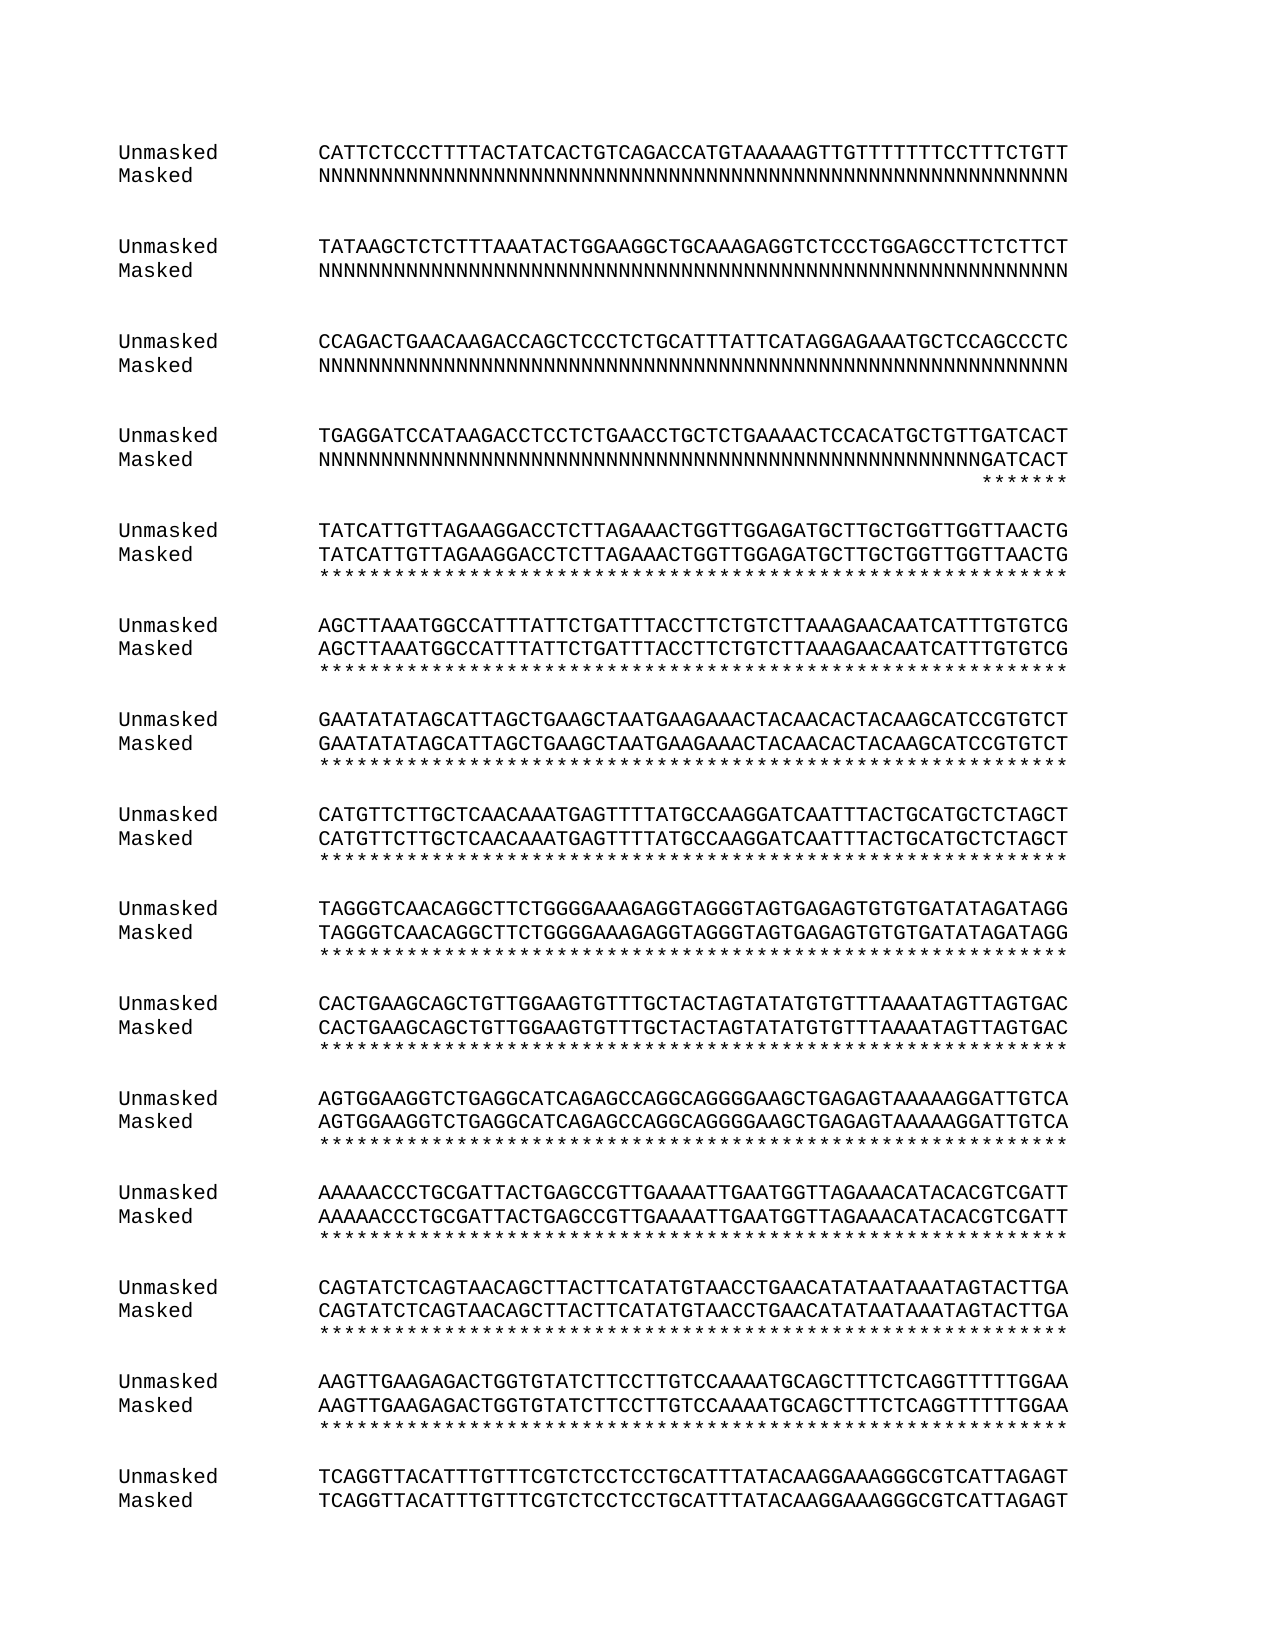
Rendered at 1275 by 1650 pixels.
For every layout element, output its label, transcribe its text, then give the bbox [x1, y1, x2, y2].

text Unmasked TCAGGTTACATTTGTTTCGTCTCCTCCTGCATTTATACAAGGAAAGGGCGTCATTAGAGT [118, 1466, 1157, 1489]
text ************************************************************ [118, 946, 1157, 969]
text Unmasked CATGTTCTTGCTCAACAAATGAGTTTTATGCCAAGGATCAATTTACTGCATGCTCTAGCT [118, 804, 1157, 827]
text ************************************************************ [118, 1040, 1157, 1064]
text Unmasked TATCATTGTTAGAAGGACCTCTTAGAAACTGGTTGGAGATGCTTGCTGGTTGGTTAACTG [118, 520, 1157, 544]
text Unmasked CAGTATCTCAGTAACAGCTTACTTCATATGTAACCTGAACATATAATAAATAGTACTTGA [118, 1277, 1157, 1300]
text Masked CATGTTCTTGCTCAACAAATGAGTTTTATGCCAAGGATCAATTTACTGCATGCTCTAGCT [118, 827, 1157, 851]
text ************************************************************ [118, 567, 1157, 591]
text Unmasked TATAAGCTCTCTTTAAATACTGGAAGGCTGCAAAGAGGTCTCCCTGGAGCCTTCTCTTCT [118, 236, 1157, 260]
text ************************************************************ [118, 662, 1157, 686]
text Masked TAGGGTCAACAGGCTTCTGGGGAAAGAGGTAGGGTAGTGAGAGTGTGTGATATAGATAGG [118, 922, 1157, 946]
text Unmasked CATTCTCCCTTTTACTATCACTGTCAGACCATGTAAAAAGTTGTTTTTTTCCTTTCTGTT [118, 142, 1157, 165]
text Unmasked AAAAACCCTGCGATTACTGAGCCGTTGAAAATTGAATGGTTAGAAACATACACGTCGATT [118, 1182, 1157, 1206]
text ************************************************************ [118, 851, 1157, 875]
text Unmasked CACTGAAGCAGCTGTTGGAAGTGTTTGCTACTAGTATATGTGTTTAAAATAGTTAGTGAC [118, 993, 1157, 1017]
text ************************************************************ [118, 1419, 1157, 1442]
text Unmasked CCAGACTGAACAAGACCAGCTCCCTCTGCATTTATTCATAGGAGAAATGCTCCAGCCCTC [118, 331, 1157, 354]
text Masked AGTGGAAGGTCTGAGGCATCAGAGCCAGGCAGGGGAAGCTGAGAGTAAAAAGGATTGTCA [118, 1111, 1157, 1135]
text Masked NNNNNNNNNNNNNNNNNNNNNNNNNNNNNNNNNNNNNNNNNNNNNNNNNNNNNGATCACT [118, 449, 1157, 473]
text Masked TATCATTGTTAGAAGGACCTCTTAGAAACTGGTTGGAGATGCTTGCTGGTTGGTTAACTG [118, 544, 1157, 567]
text Masked GAATATATAGCATTAGCTGAAGCTAATGAAGAAACTACAACACTACAAGCATCCGTGTCT [118, 733, 1157, 757]
text Masked CAGTATCTCAGTAACAGCTTACTTCATATGTAACCTGAACATATAATAAATAGTACTTGA [118, 1300, 1157, 1324]
text Unmasked TAGGGTCAACAGGCTTCTGGGGAAAGAGGTAGGGTAGTGAGAGTGTGTGATATAGATAGG [118, 898, 1157, 922]
text ******* [118, 473, 1157, 496]
text Masked NNNNNNNNNNNNNNNNNNNNNNNNNNNNNNNNNNNNNNNNNNNNNNNNNNNNNNNNNNNN [118, 354, 1157, 378]
text Masked AGCTTAAATGGCCATTTATTCTGATTTACCTTCTGTCTTAAAGAACAATCATTTGTGTCG [118, 638, 1157, 662]
text Unmasked AGTGGAAGGTCTGAGGCATCAGAGCCAGGCAGGGGAAGCTGAGAGTAAAAAGGATTGTCA [118, 1088, 1157, 1111]
text Masked NNNNNNNNNNNNNNNNNNNNNNNNNNNNNNNNNNNNNNNNNNNNNNNNNNNNNNNNNNNN [118, 165, 1157, 189]
text Unmasked TGAGGATCCATAAGACCTCCTCTGAACCTGCTCTGAAAACTCCACATGCTGTTGATCACT [118, 426, 1157, 449]
text Masked AAGTTGAAGAGACTGGTGTATCTTCCTTGTCCAAAATGCAGCTTTCTCAGGTTTTTGGAA [118, 1395, 1157, 1419]
text Unmasked AAGTTGAAGAGACTGGTGTATCTTCCTTGTCCAAAATGCAGCTTTCTCAGGTTTTTGGAA [118, 1371, 1157, 1395]
text ************************************************************ [118, 1135, 1157, 1158]
text Unmasked GAATATATAGCATTAGCTGAAGCTAATGAAGAAACTACAACACTACAAGCATCCGTGTCT [118, 709, 1157, 733]
text Unmasked AGCTTAAATGGCCATTTATTCTGATTTACCTTCTGTCTTAAAGAACAATCATTTGTGTCG [118, 615, 1157, 638]
text Masked AAAAACCCTGCGATTACTGAGCCGTTGAAAATTGAATGGTTAGAAACATACACGTCGATT [118, 1206, 1157, 1229]
text Masked CACTGAAGCAGCTGTTGGAAGTGTTTGCTACTAGTATATGTGTTTAAAATAGTTAGTGAC [118, 1017, 1157, 1040]
text Masked NNNNNNNNNNNNNNNNNNNNNNNNNNNNNNNNNNNNNNNNNNNNNNNNNNNNNNNNNNNN [118, 260, 1157, 284]
text ************************************************************ [118, 1324, 1157, 1348]
text Masked TCAGGTTACATTTGTTTCGTCTCCTCCTGCATTTATACAAGGAAAGGGCGTCATTAGAGT [118, 1489, 1157, 1513]
text ************************************************************ [118, 1229, 1157, 1253]
text ************************************************************ [118, 757, 1157, 780]
